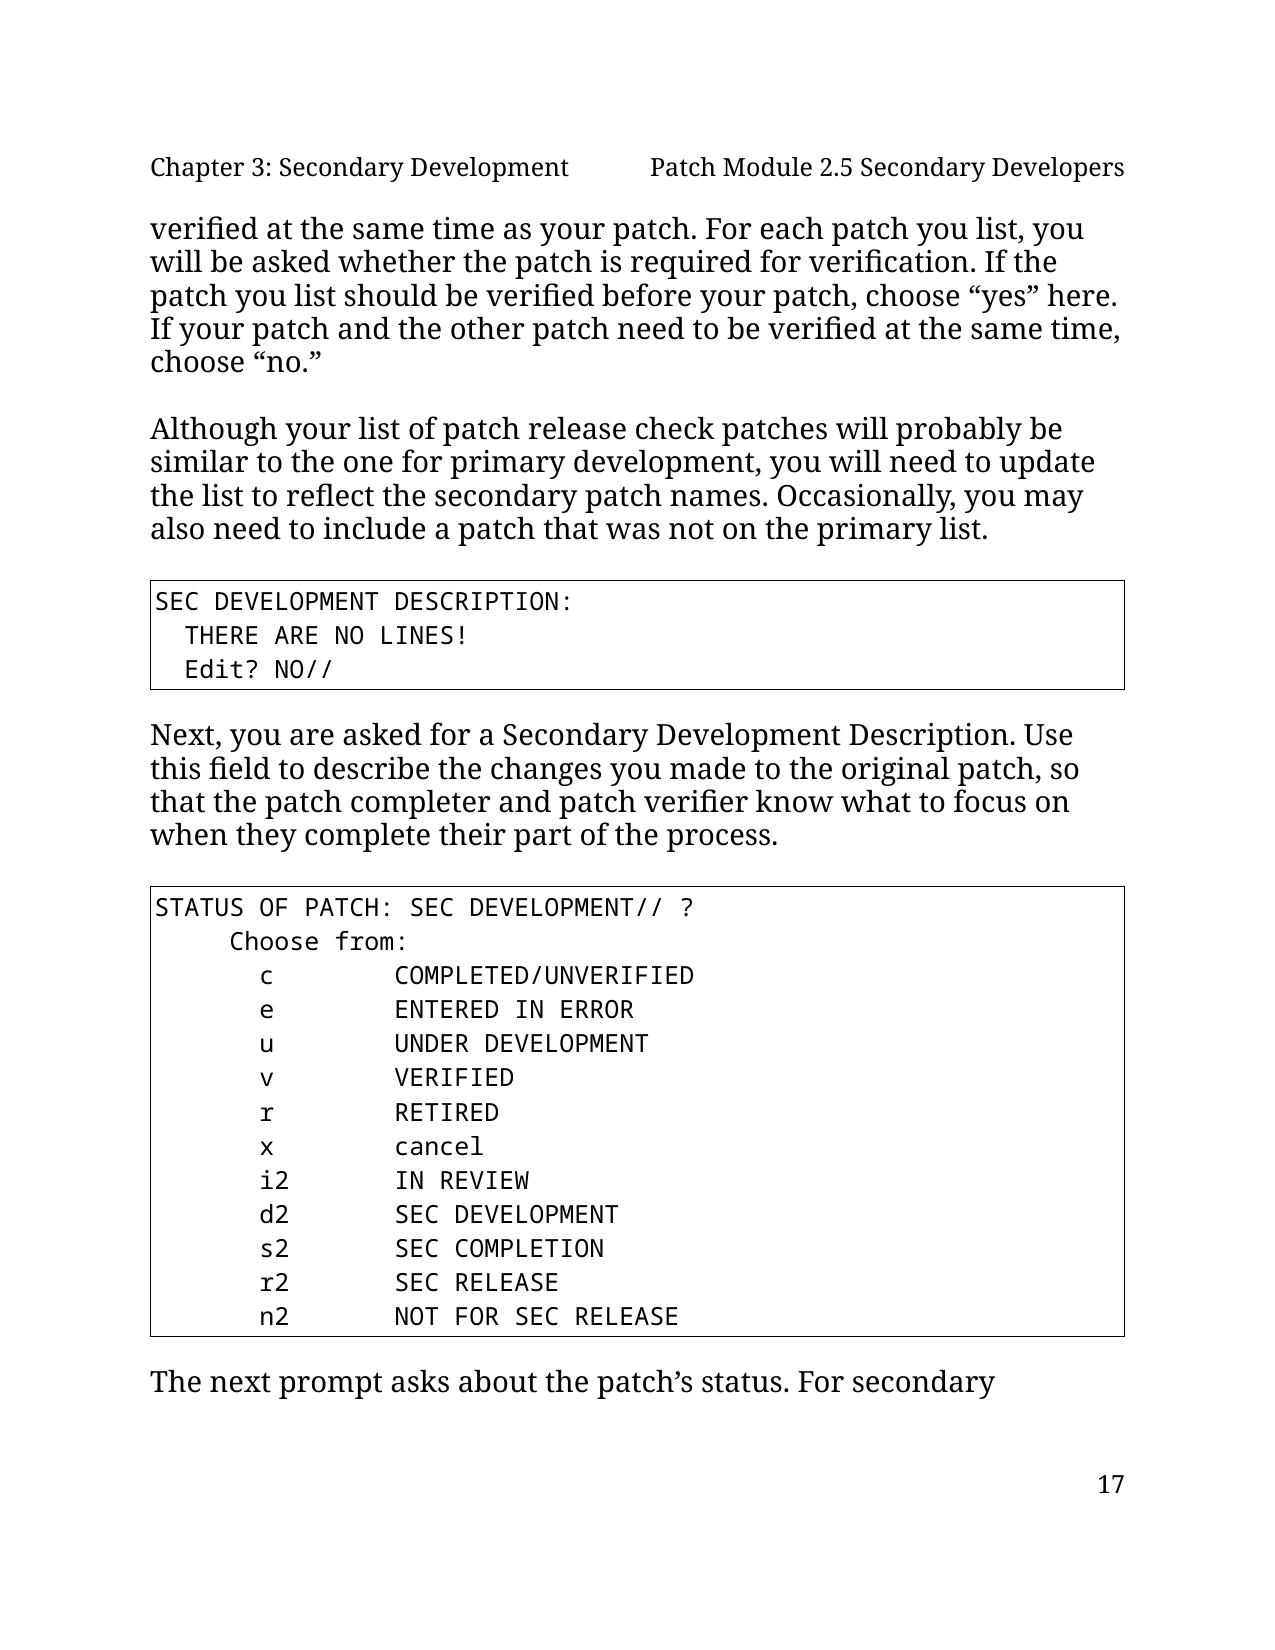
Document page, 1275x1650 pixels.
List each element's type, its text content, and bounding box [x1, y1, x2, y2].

text n2 NOT FOR SEC RELEASE [151, 1294, 1124, 1336]
text x cancel [151, 1124, 1124, 1158]
text v VERIFIED [151, 1056, 1124, 1090]
text verified at the same time as your patch. For each patch you list, you will be asked whether the patch is required for verification. If the patch you list should be verified before your patch, choose “yes” here. If your patch and the other patch need to be verified at the same time, choose “no.” [150, 213, 1125, 379]
text The next prompt asks about the patch’s status. For secondary [150, 1366, 1125, 1399]
text r2 SEC RELEASE [151, 1260, 1124, 1294]
text Next, you are asked for a Secondary Development Description. Use this field to describe the changes you made to the original patch, so that the patch completer and patch verifier know what to focus on when they complete their part of the process. [150, 719, 1125, 852]
text r RETIRED [151, 1090, 1124, 1124]
text d2 SEC DEVELOPMENT [151, 1192, 1124, 1226]
text Choose from: [151, 920, 1124, 954]
text STATUS OF PATCH: SEC DEVELOPMENT// ? [151, 887, 1124, 920]
text SEC DEVELOPMENT DESCRIPTION: [151, 581, 1124, 614]
text i2 IN REVIEW [151, 1158, 1124, 1192]
text s2 SEC COMPLETION [151, 1226, 1124, 1260]
text e ENTERED IN ERROR [151, 988, 1124, 1022]
text Edit? NO// [151, 648, 1124, 689]
text c COMPLETED/UNVERIFIED [151, 954, 1124, 988]
text u UNDER DEVELOPMENT [151, 1022, 1124, 1056]
text Although your list of patch release check patches will probably be similar to the one for primary development, you will need to update the list to reflect the secondary patch names. Occasionally, you may also need to include a patch that was not on the primary list. [150, 413, 1125, 546]
text THERE ARE NO LINES! [151, 614, 1124, 648]
